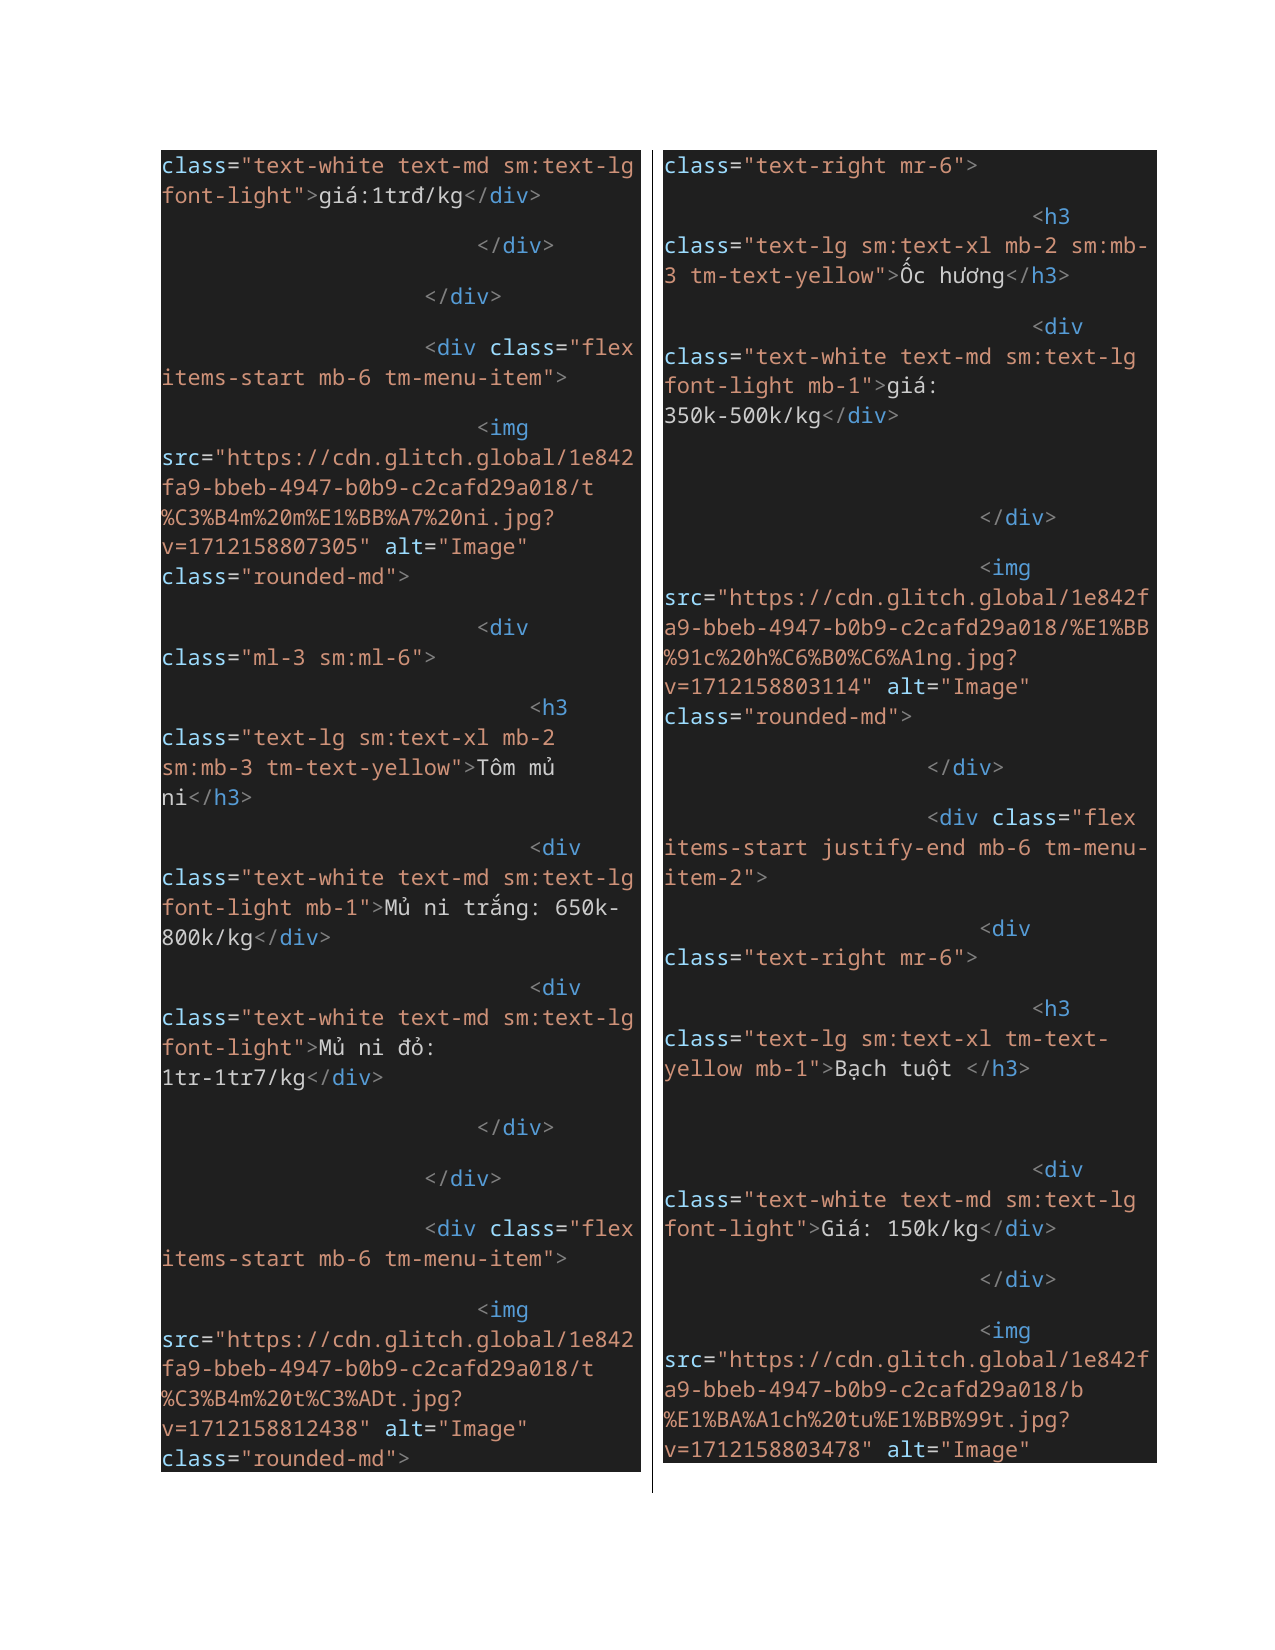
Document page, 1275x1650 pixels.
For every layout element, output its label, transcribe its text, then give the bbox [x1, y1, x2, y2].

table_header <div id="menu" class="parallax-window" data-parallax="scroll" data-image-src="https://cdn.glitch.global/1e842fa9-bbeb-4947-b0b9-c2cafd29a018/m%E1%BA%ABu%201.jpg?v=1712158725474"> <div class="container mx-auto tm-container py-24 sm:py-48"> <div class="text-center mb-16"> <h2 class="bg-white tm-text-brown py-6 px-12 text-4xl font-medium inline-block rounded-md">MENU THỨC ĂN</h2> </div> <div class="flex flex-col lg:flex-row justify-around items-center"> <div class="flex-1 m-5 rounded-xl px-4 py-6 sm:px-8 sm:py-10 tm-bg-brown tm-item-container"> <div class="flex items-start mb-6 tm-menu-item"> <img src="https://cdn.glitch.global/1e842fa9-bbeb-4947-b0b9-c2cafd29a018/tom-hum-alaska.jpg?v=1712158815685" alt="Image" class="rounded-md"> <div class="ml-3 sm:ml-6"> <h3 class="text-lg sm:text-xl mb-2 sm:mb-3 tm-text-yellow">Tôm hùm alaska</h3> <div class="text-white text-md sm:text-lg font-light">giá:1tr150-1tr350đ/kg.</div> </div> </div> <div class="flex items-start mb-6 tm-menu-item"> <img src="https://cdn.glitch.global/1e842fa9-bbeb-4947-b0b9-c2cafd29a018/cua%20hu%E1%BB%B3nh%20%C4%91%E1%BA%BF%201.jpg?v=1712158821819" alt="Image" class="rounded-md"> <div class="ml-3 sm:ml-6"> <h3 class="text-lg sm:text-xl mb-2 sm:mb-3 tm-text-yellow">Cua huỳnh đế</h3> <div class="text-white text-md sm:text-lg font-light">giá:1trđ/kg</div> </div> </div> <div class="flex items-start mb-6 tm-menu-item"> <img src="https://cdn.glitch.global/1e842fa9-bbeb-4947-b0b9-c2cafd29a018/t%C3%B4m%20m%E1%BB%A7%20ni.jpg?v=1712158807305" alt="Image" class="rounded-md"> <div class="ml-3 sm:ml-6"> <h3 class="text-lg sm:text-xl mb-2 sm:mb-3 tm-text-yellow">Tôm mủ ni</h3> <div class="text-white text-md sm:text-lg font-light mb-1">Mủ ni trắng: 650k-800k/kg</div> <div class="text-white text-md sm:text-lg font-light">Mủ ni đỏ: 1tr-1tr7/kg</div> </div> </div> <div class="flex items-start mb-6 tm-menu-item"> <img src="https://cdn.glitch.global/1e842fa9-bbeb-4947-b0b9-c2cafd29a018/t%C3%B4m%20t%C3%ADt.jpg?v=1712158812438" alt="Image" class="rounded-md"> <div class="ml-3 sm:ml-6"> <h3 class="text-lg sm:text-xl tm-text-yellow mb-1">Tôm tít</h3> [150, 150, 652, 1493]
table_header <div class="text-white text-md sm:text-lg font-light">giá:570k/kg</div> </div> </div> </div> <div class="flex-1 m-5 rounded-xl px-4 py-6 sm:px-8 sm:py-10 tm-bg-brown tm-item-container"> <div class="flex items-start justify-end mb-6 tm-menu-item-2"> <div class="text-right mr-6"> <h3 class="text-lg sm:text-xl mb-2 sm:mb-3 tm-text-yellow">Cua biển</h3> <div class="text-white text-md sm:text-lg font-light">giá: 240k/kg</div> </div> <img src="https://cdn.glitch.global/1e842fa9-bbeb-4947-b0b9-c2cafd29a018/Cua%20bi%E1%BB%83n.jpg?v=1712158811219" alt="Image" class="rounded-md"> </div> <div class="flex items-start justify-end mb-6 tm-menu-item-2"> <div class="text-right mr-6"> <h3 class="text-lg sm:text-xl mb-2 sm:mb-3 tm-text-yellow">Ghẹ </h3> <div class="text-white text-md sm:text-lg font-light mb-1">Ghẹ biển: 280k-400k/kg</div> <div class="text-white text-md sm:text-lg font-light">Ghẹ đỏ: 420k/kg</div> </div> <img src="https://cdn.glitch.global/1e842fa9-bbeb-4947-b0b9-c2cafd29a018/ghe%20hap.jpg?v=1712158805596" alt="Image" class="rounded-md"> </div> <div class="flex items-start justify-end mb-6 tm-menu-item-2"> <div class="text-right mr-6"> <h3 class="text-lg sm:text-xl mb-2 sm:mb-3 tm-text-yellow">Ốc hương</h3> <div class="text-white text-md sm:text-lg font-light mb-1">giá: 350k-500k/kg</div> </div> <img src="https://cdn.glitch.global/1e842fa9-bbeb-4947-b0b9-c2cafd29a018/%E1%BB%91c%20h%C6%B0%C6%A1ng.jpg?v=1712158803114" alt="Image" class="rounded-md"> </div> <div class="flex items-start justify-end mb-6 tm-menu-item-2"> <div class="text-right mr-6"> <h3 class="text-lg sm:text-xl tm-text-yellow mb-1">Bạch tuột </h3> <div class="text-white text-md sm:text-lg font-light">Giá: 150k/kg</div> </div> <img src="https://cdn.glitch.global/1e842fa9-bbeb-4947-b0b9-c2cafd29a018/b%E1%BA%A1ch%20tu%E1%BB%99t.jpg?v=1712158803478" alt="Image" class="rounded-md"> </div> </div> </div> </div> </div> [653, 150, 1169, 1493]
